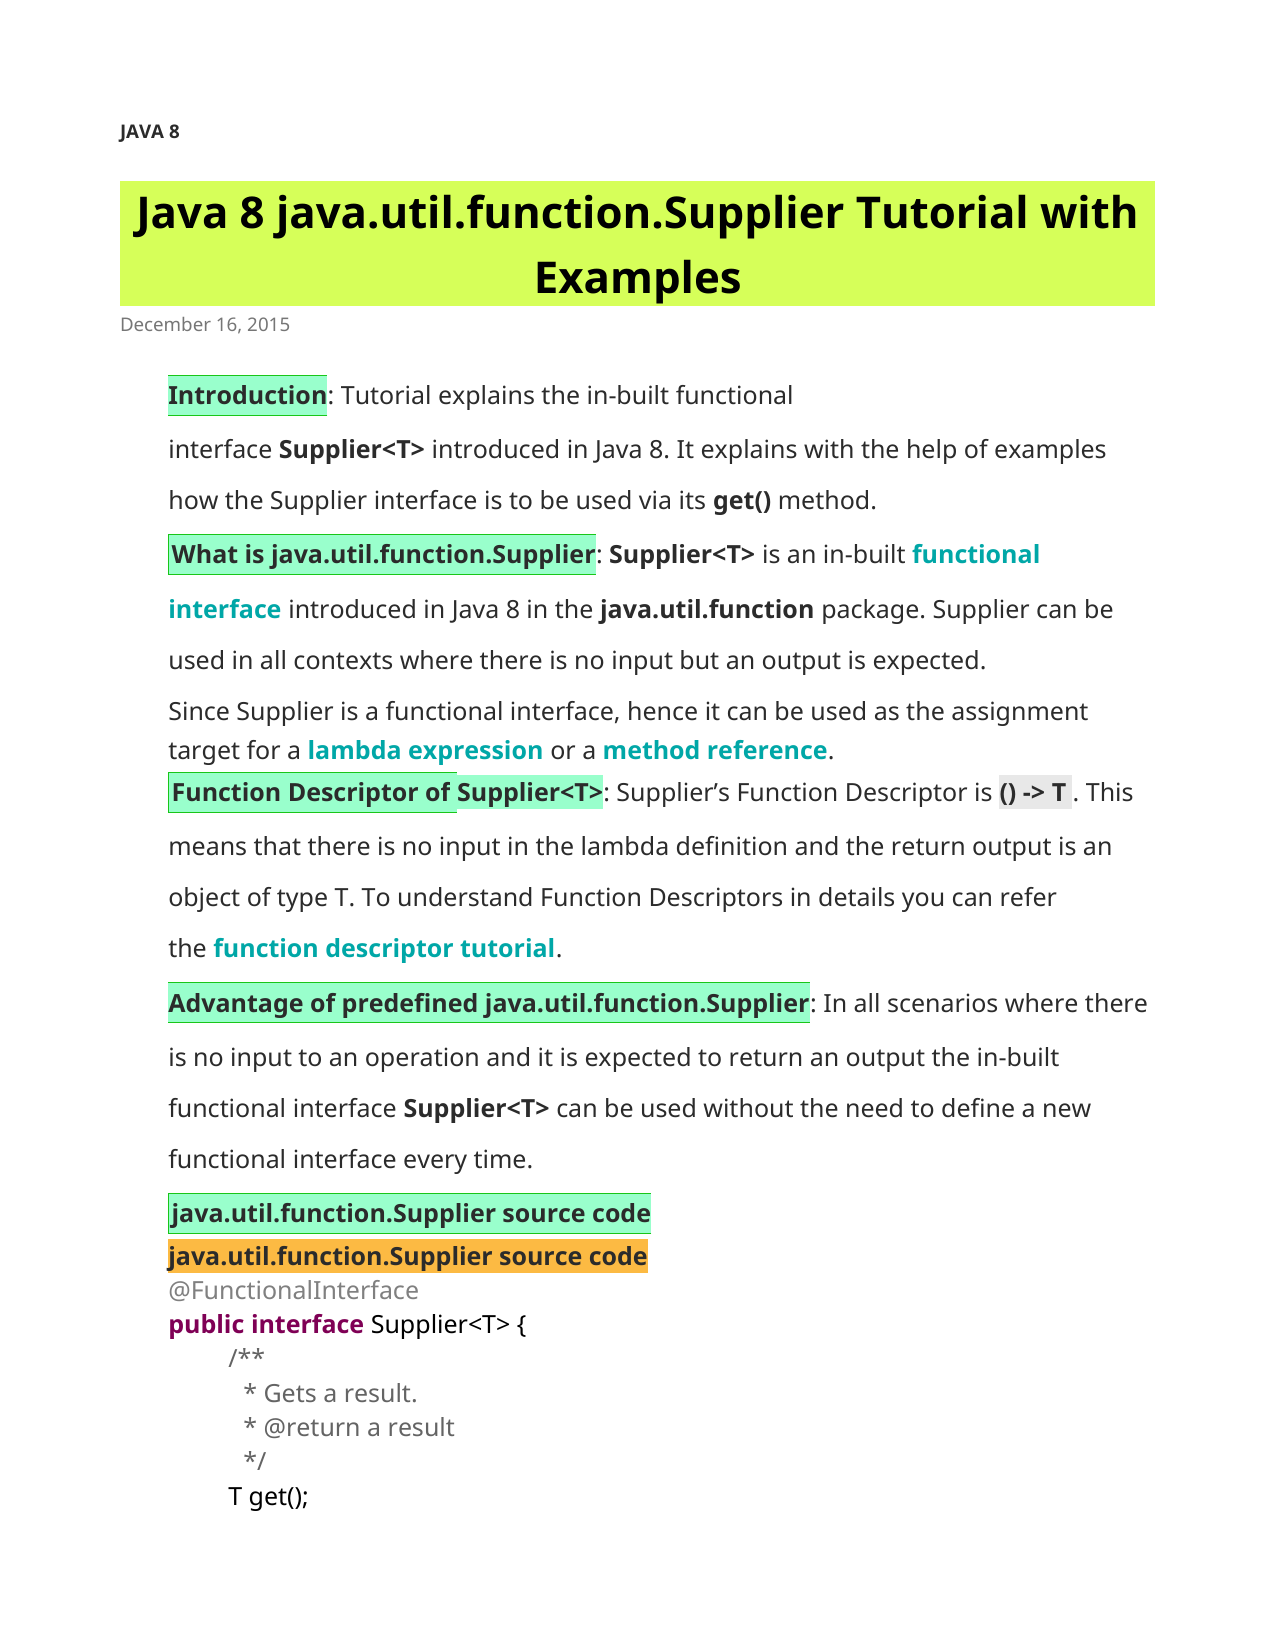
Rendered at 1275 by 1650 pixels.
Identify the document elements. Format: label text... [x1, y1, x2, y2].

text JAVA 8 [120, 118, 1140, 144]
subtitle Java 8 java.util.function.Supplier Tutorial with Examples [120, 181, 1155, 306]
text December 16, 2015 [120, 311, 1140, 337]
text Function Descriptor of Supplier<T>: Supplier’s Function Descriptor is () -> T . This means that there is no input in the lambda definition and the return output is an object of type T. To understand Function Descriptors in details you can refer the function descriptor tutorial. [168, 772, 1155, 965]
table_header @FunctionalInterface public interface Supplier<T> { /** * Gets a result. * @return a result */ T get(); [168, 1273, 1152, 1512]
text java.util.function.Supplier source code [168, 1239, 1155, 1273]
text java.util.function.Supplier source code [168, 1192, 1155, 1233]
text Introduction: Tutorial explains the in-built functional interface Supplier<T> introduced in Java 8. It explains with the help of examples how the Supplier interface is to be used via its get() method. [168, 374, 1155, 517]
text Since Supplier is a functional interface, hence it can be used as the assignment target for a lambda expression or a method reference. [168, 693, 1155, 767]
text What is java.util.function.Supplier: Supplier<T> is an in-built functional interface introduced in Java 8 in the java.util.function package. Supplier can be used in all contexts where there is no input but an output is expected. [168, 534, 1155, 676]
text Advantage of predefined java.util.function.Supplier: In all scenarios where there is no input to an operation and it is expected to return an output the in-built functional interface Supplier<T> can be used without the need to define a new functional interface every time. [168, 982, 1155, 1176]
